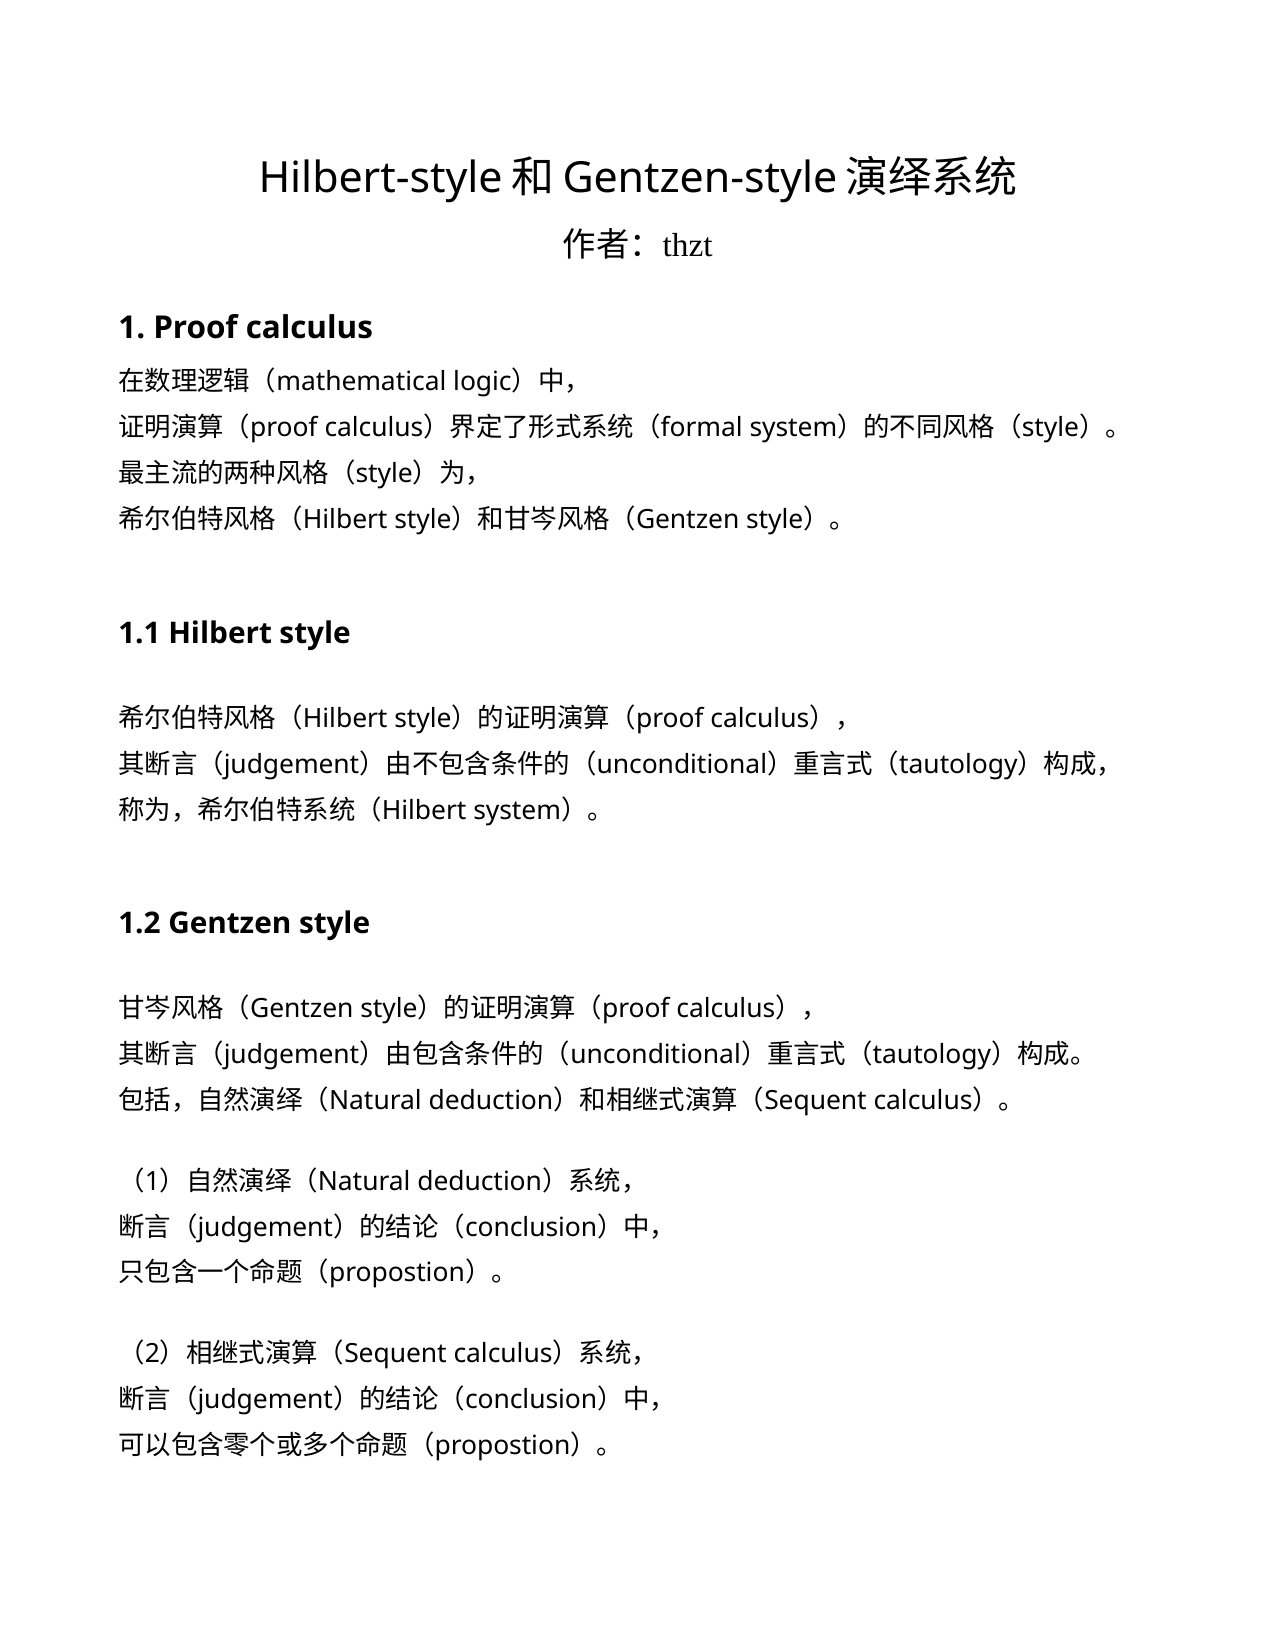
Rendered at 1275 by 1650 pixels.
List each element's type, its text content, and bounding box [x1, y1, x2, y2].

text （2）相继式演算（Sequent calculus）系统， [118, 1332, 1157, 1370]
text 希尔伯特风格（Hilbert style）的证明演算（proof calculus）， [118, 697, 1157, 735]
text 其断言（judgement）由不包含条件的（unconditional）重言式（tautology）构成， [118, 742, 1157, 781]
text 只包含一个命题（propostion）。 [118, 1251, 1157, 1289]
subtitle 1.1 Hilbert style [118, 611, 1157, 652]
text 在数理逻辑（mathematical logic）中， [118, 360, 1157, 398]
text 称为，希尔伯特系统（Hilbert system）。 [118, 788, 1157, 827]
subtitle 1. Proof calculus [118, 305, 1157, 348]
text 断言（judgement）的结论（conclusion）中， [118, 1378, 1157, 1416]
subtitle 1.2 Gentzen style [118, 902, 1157, 942]
text 作者：thzt [118, 218, 1157, 266]
text 甘岑风格（Gentzen style）的证明演算（proof calculus）， [118, 987, 1157, 1025]
text 希尔伯特风格（Hilbert style）和甘岑风格（Gentzen style）。 [118, 498, 1157, 536]
text 可以包含零个或多个命题（propostion）。 [118, 1423, 1157, 1462]
text 最主流的两种风格（style）为， [118, 452, 1157, 490]
text 包括，自然演绎（Natural deduction）和相继式演算（Sequent calculus）。 [118, 1079, 1157, 1117]
text （1）自然演绎（Natural deduction）系统， [118, 1159, 1157, 1198]
text 断言（judgement）的结论（conclusion）中， [118, 1205, 1157, 1244]
subtitle Hilbert-style和Gentzen-style演绎系统 [118, 143, 1157, 205]
text 证明演算（proof calculus）界定了形式系统（formal system）的不同风格（style）。 [118, 406, 1157, 444]
text 其断言（judgement）由包含条件的（unconditional）重言式（tautology）构成。 [118, 1033, 1157, 1071]
